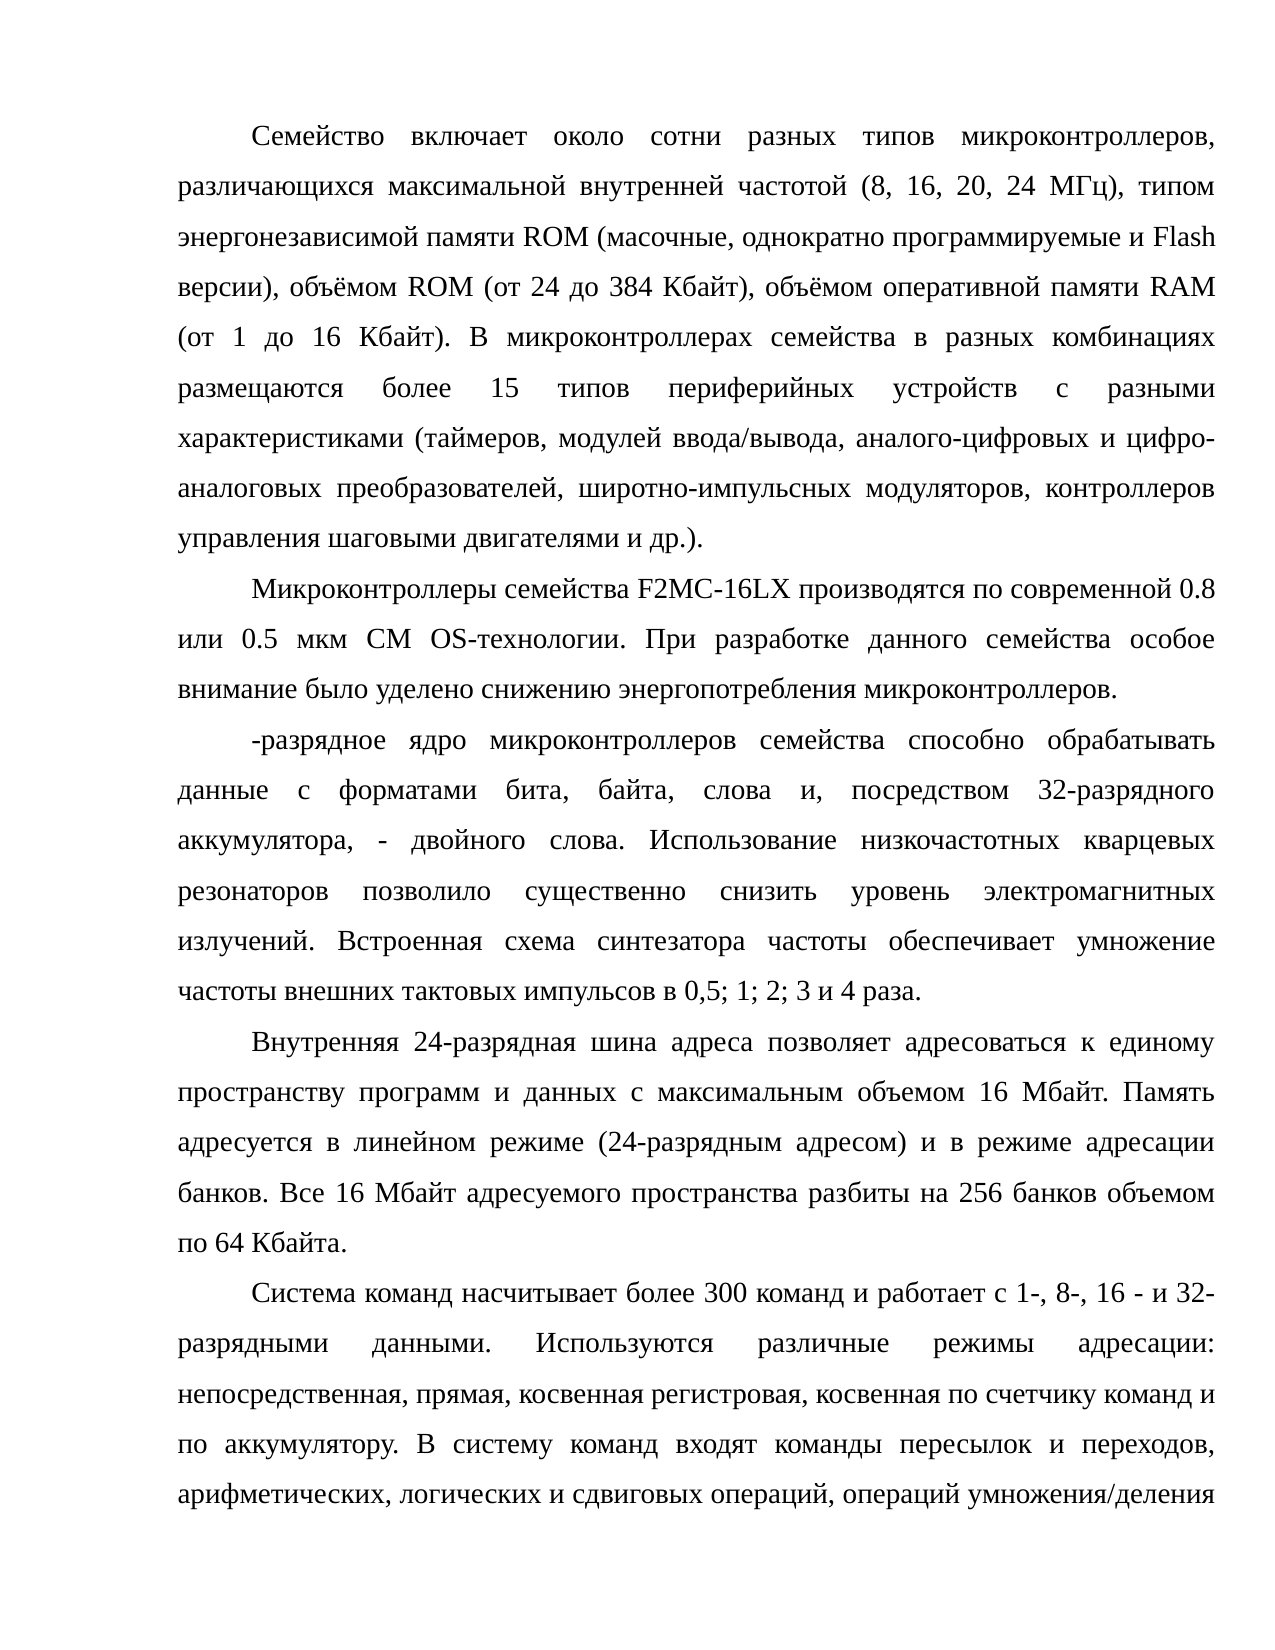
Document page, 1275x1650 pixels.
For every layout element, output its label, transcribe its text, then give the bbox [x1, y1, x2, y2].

text -разрядное ядро микроконтроллеров семейства способно обрабатывать данные с форматами бита, байта, слова и, посредством 32-разрядного аккумулятора, - двойного слова. Использование низкочастотных кварцевых резонаторов позволило существенно снизить уровень электромагнитных излучений. Встроенная схема синтезатора частоты обеспечивает умножение частоты внешних тактовых импульсов в 0,5; 1; 2; 3 и 4 раза. [177, 722, 1216, 1007]
text Микроконтроллеры семейства F2MC-16LX производятся по современной 0.8 или 0.5 мкм CM OS-технологии. При разработке данного семейства особое внимание было уделено снижению энергопотребления микроконтроллеров. [177, 571, 1216, 705]
text Система команд насчитывает более 300 команд и работает с 1-, 8-, 16 - и 32-разрядными данными. Используются различные режимы адресации: непосредственная, прямая, косвенная регистровая, косвенная по счетчику команд и по аккумулятору. В систему команд входят команды пересылок и переходов, арифметических, логических и сдвиговых операций, операций умножения/деления [177, 1275, 1216, 1510]
text Семейство включает около сотни разных типов микроконтроллеров, различающихся максимальной внутренней частотой (8, 16, 20, 24 МГц), типом энергонезависимой памяти ROM (масочные, однократно программируемые и Flash версии), объёмом ROM (от 24 до 384 Кбайт), объёмом оперативной памяти RAM (от 1 до 16 Кбайт). В микроконтроллерах семейства в разных комбинациях размещаются более 15 типов периферийных устройств с разными характеристиками (таймеров, модулей ввода/вывода, аналого-цифровых и цифро-аналоговых преобразователей, широтно-импульсных модуляторов, контроллеров управления шаговыми двигателями и др.). [177, 118, 1216, 554]
text Внутренняя 24-разрядная шина адреса позволяет адресоваться к единому пространству программ и данных с максимальным объемом 16 Мбайт. Память адресуется в линейном режиме (24-разрядным адресом) и в режиме адресации банков. Все 16 Мбайт адресуемого пространства разбиты на 256 банков объемом по 64 Кбайта. [177, 1024, 1216, 1258]
